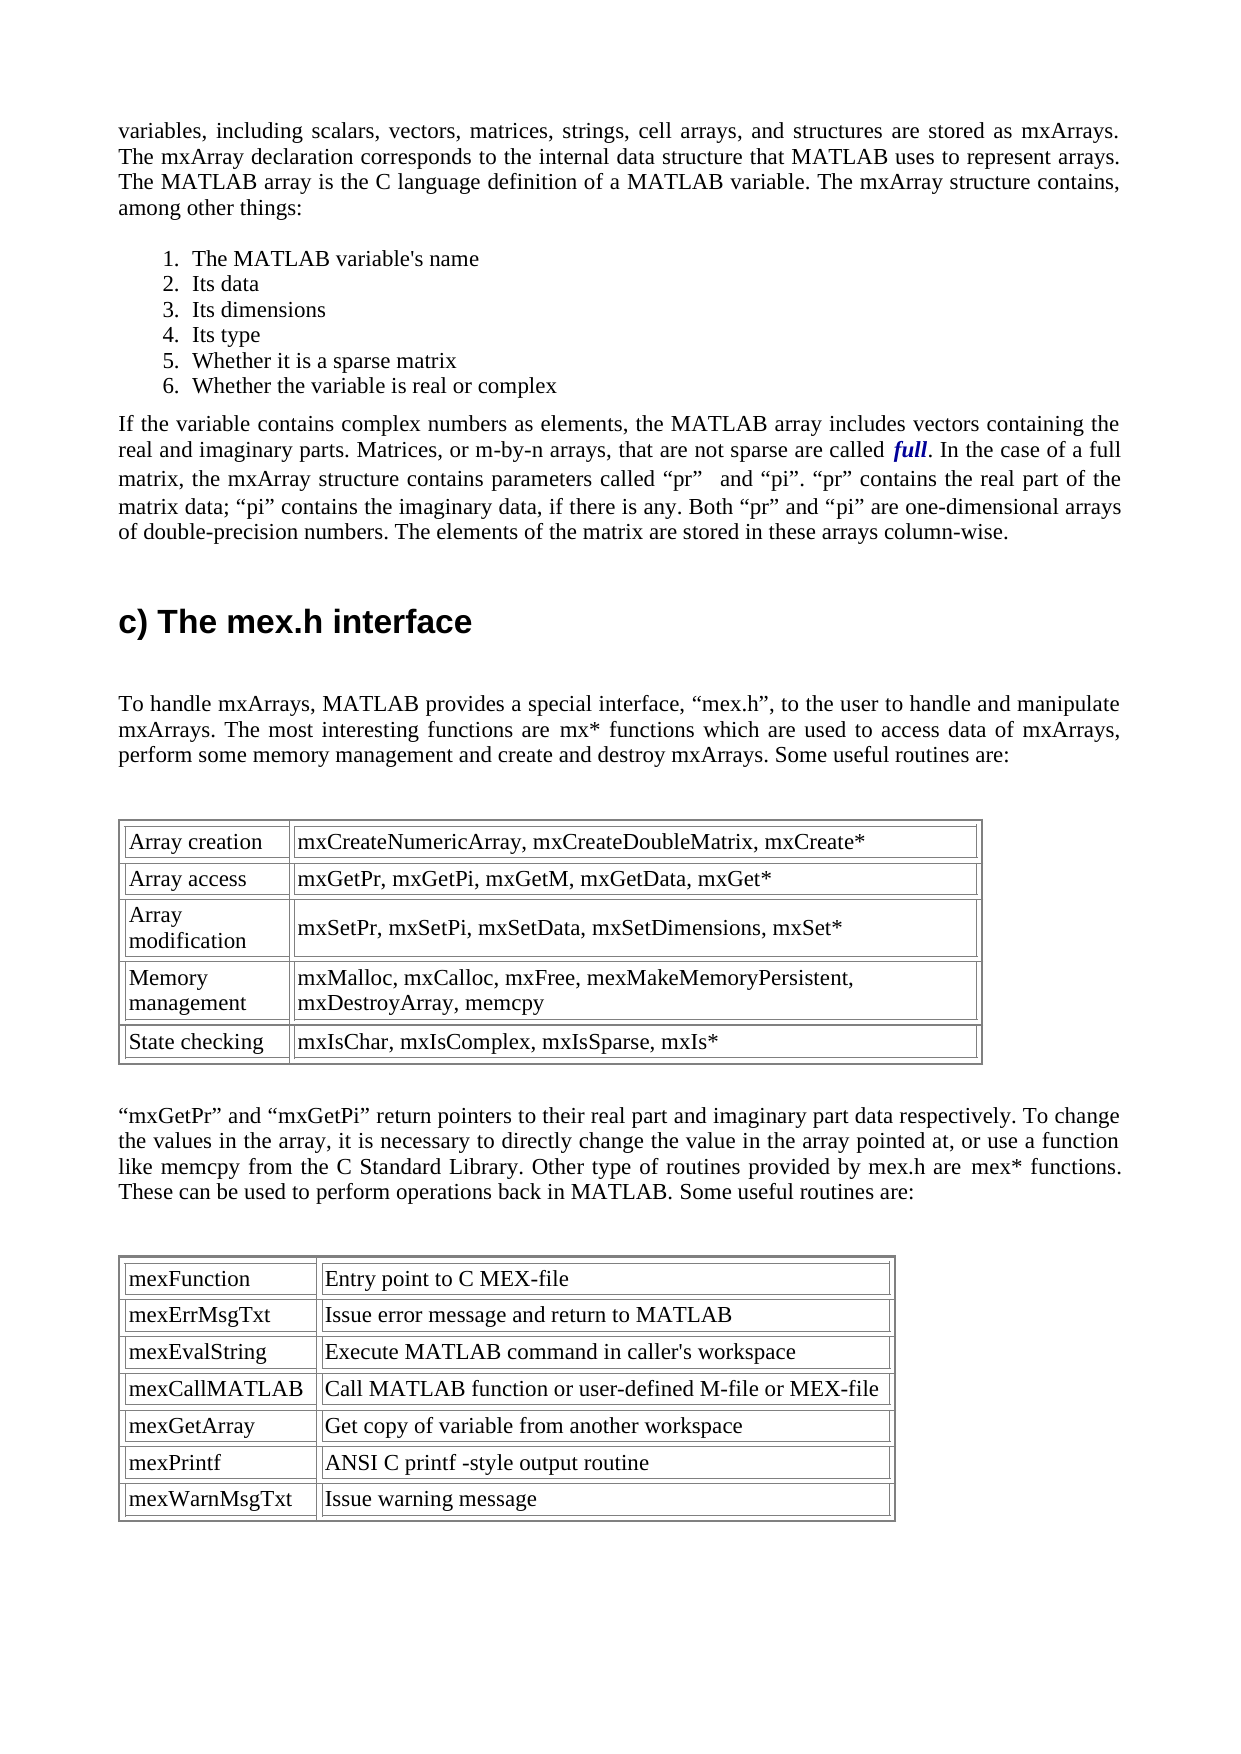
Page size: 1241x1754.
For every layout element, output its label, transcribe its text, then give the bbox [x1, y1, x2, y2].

table_cell mexCallMATLAB [120, 1374, 316, 1410]
list Its dimensions [162, 297, 1122, 322]
table_cell mexEvalString [120, 1337, 316, 1373]
table_cell mxSetPr, mxSetPi, mxSetData, mxSetDimensions, mxSet* [290, 900, 981, 961]
list Whether it is a sparse matrix [162, 348, 1122, 373]
table_header Array creation [120, 821, 289, 863]
table_cell mexWarnMsgTxt [120, 1484, 316, 1520]
table_cell Memory management [120, 962, 289, 1024]
table_cell Issue warning message [317, 1484, 894, 1520]
table_cell mexPrintf [120, 1447, 316, 1483]
list Its data [162, 271, 1122, 297]
table_cell Issue error message and return to MATLAB [317, 1300, 894, 1336]
table_cell ANSI C printf -style output routine [317, 1447, 894, 1483]
table_cell mxMalloc, mxCalloc, mxFree, mexMakeMemoryPersistent, mxDestroyArray, memcpy [290, 962, 981, 1024]
table_header Entry point to C MEX-file [317, 1258, 894, 1299]
table_cell Array modification [120, 900, 289, 961]
table_cell Execute MATLAB command in caller's workspace [317, 1337, 894, 1373]
table_cell Call MATLAB function or user-defined M-file or MEX-file [317, 1374, 894, 1410]
text variables, including scalars, vectors, matrices, strings, cell arrays, and structures are stored as mxArrays. The mxArray declaration corresponds to the internal data structure that MATLAB uses to represent arrays. The MATLAB array is the C language definition of a MATLAB variable. The mxArray structure contains, among other things: [118, 118, 1122, 220]
list The MATLAB variable's name [162, 246, 1122, 271]
table_header mexFunction [120, 1258, 316, 1299]
text “mxGetPr” and “mxGetPi” return pointers to their real part and imaginary part data respectively. To change the values in the array, it is necessary to directly change the value in the array pointed at, or use a function like memcpy from the C Standard Library. Other type of routines provided by mex.h are mex* functions. These can be used to perform operations back in MATLAB. Some useful routines are: [118, 1103, 1122, 1205]
table_cell mxIsChar, mxIsComplex, mxIsSparse, mxIs* [290, 1026, 981, 1063]
list Whether the variable is real or complex [162, 373, 1122, 399]
subtitle The mex.h interface [118, 603, 1122, 641]
table_cell mexErrMsgTxt [120, 1300, 316, 1336]
list Its type [162, 322, 1122, 348]
table_header mxCreateNumericArray, mxCreateDoubleMatrix, mxCreate* [290, 821, 981, 863]
table_cell Get copy of variable from another workspace [317, 1411, 894, 1446]
text If the variable contains complex numbers as elements, the MATLAB array includes vectors containing the real and imaginary parts. Matrices, or m-by-n arrays, that are not sparse are called full. In the case of a full matrix, the mxArray structure contains parameters called “pr” and “pi”. “pr” contains the real part of the matrix data; “pi” contains the imaginary data, if there is any. Both “pr” and “pi” are one-dimensional arrays of double-precision numbers. The elements of the matrix are stored in these arrays column-wise. [118, 411, 1122, 545]
table_cell mexGetArray [120, 1411, 316, 1446]
text To handle mxArrays, MATLAB provides a special interface, “mex.h”, to the user to handle and manipulate mxArrays. The most interesting functions are mx* functions which are used to access data of mxArrays, perform some memory management and create and destroy mxArrays. Some useful routines are: [118, 691, 1122, 768]
table_cell Array access [120, 864, 289, 899]
table_cell mxGetPr, mxGetPi, mxGetM, mxGetData, mxGet* [290, 864, 981, 899]
table_cell State checking [120, 1026, 289, 1063]
